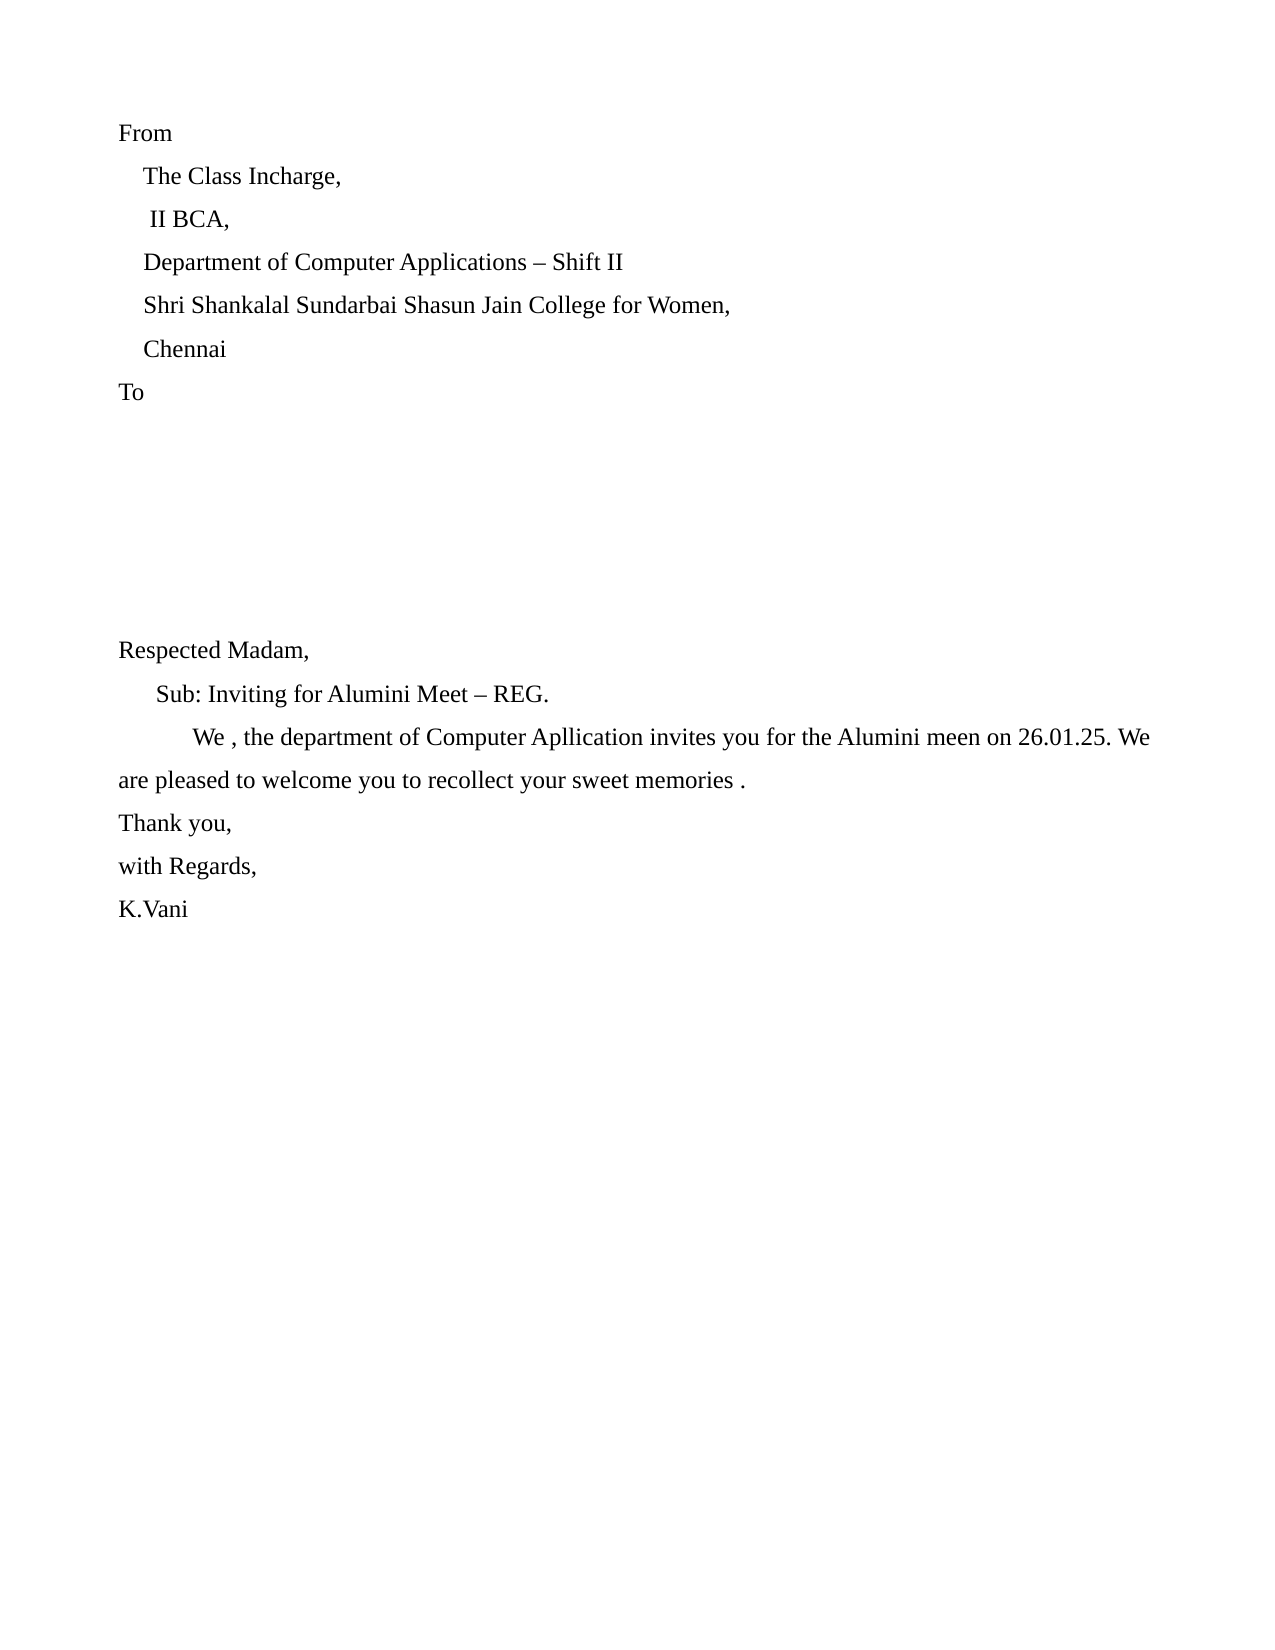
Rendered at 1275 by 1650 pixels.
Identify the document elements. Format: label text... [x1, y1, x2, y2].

text II BCA, [118, 204, 1157, 233]
text From [118, 118, 1157, 147]
text The Class Incharge, [118, 161, 1157, 190]
text Shri Shankalal Sundarbai Shasun Jain College for Women, [118, 291, 1157, 319]
text Department of Computer Applications – Shift II [118, 247, 1157, 276]
text Respected Madam, [118, 636, 1157, 664]
text To [118, 377, 1157, 406]
text Chennai [118, 334, 1157, 362]
text We , the department of Computer Apllication invites you for the Alumini meen on 26.01.25. We are pleased to welcome you to recollect your sweet memories . [118, 722, 1157, 794]
text Sub: Inviting for Alumini Meet – REG. [118, 679, 1157, 707]
text K.Vani [118, 894, 1157, 923]
text Thank you, [118, 808, 1157, 837]
text with Regards, [118, 851, 1157, 880]
